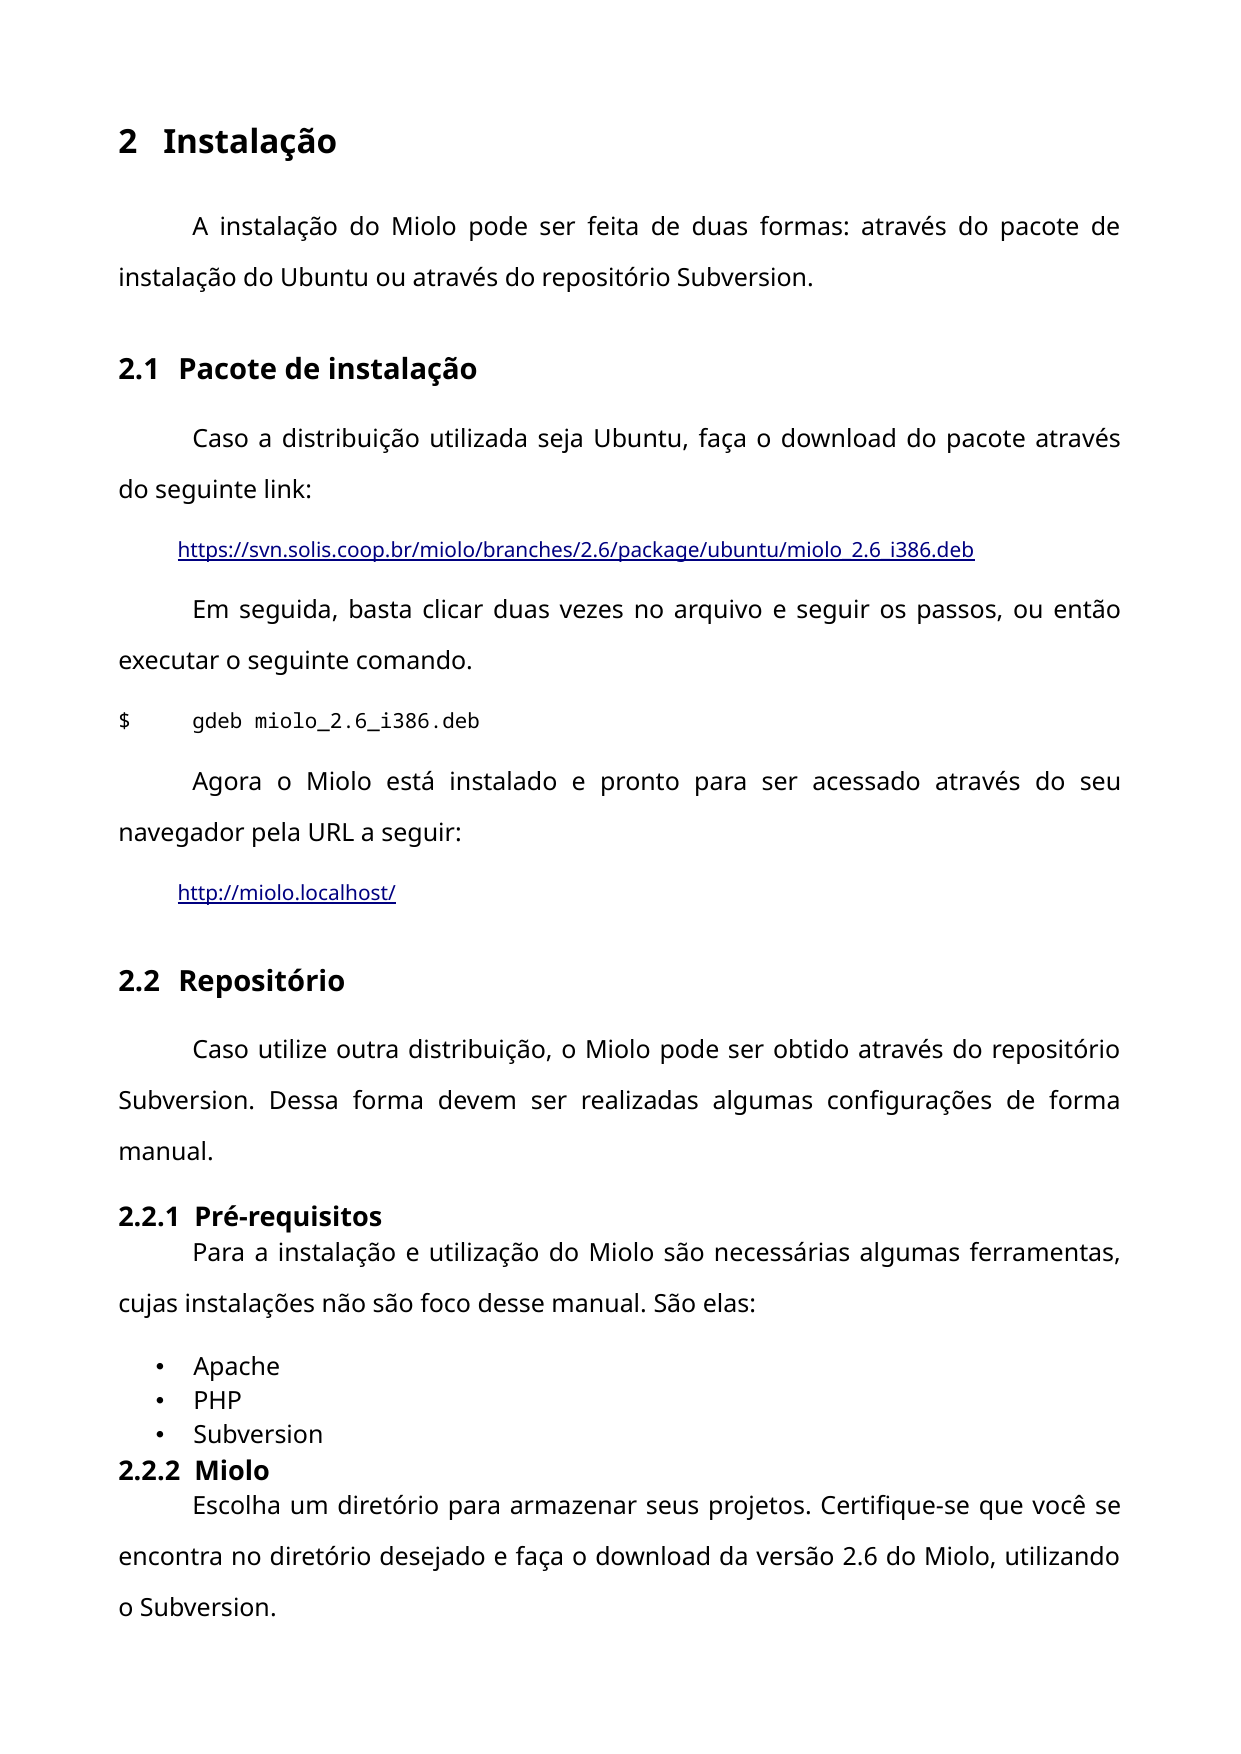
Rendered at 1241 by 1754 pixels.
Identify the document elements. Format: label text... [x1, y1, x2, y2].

text Para a instalação e utilização do Miolo são necessárias algumas ferramentas, cujas instalações não são foco desse manual. São elas: [118, 1234, 1122, 1319]
list gdeb miolo_2.6_i386.deb [118, 707, 1122, 735]
text https://svn.solis.coop.br/miolo/branches/2.6/package/ubuntu/miolo_2.6_i386.deb [177, 535, 1122, 563]
text Em seguida, basta clicar duas vezes no arquivo e seguir os passos, ou então executar o seguinte comando. [118, 592, 1122, 677]
text Caso a distribuição utilizada seja Ubuntu, faça o download do pacote através do seguinte link: [118, 421, 1122, 506]
text Agora o Miolo está instalado e pronto para ser acessado através do seu navegador pela URL a seguir: [118, 763, 1122, 848]
text A instalação do Miolo pode ser feita de duas formas: através do pacote de instalação do Ubuntu ou através do repositório Subversion. [118, 209, 1122, 294]
subtitle Miolo [118, 1451, 1122, 1488]
list Subversion [156, 1417, 1122, 1451]
subtitle Pré-requisitos [118, 1197, 1122, 1234]
list Apache [156, 1349, 1122, 1383]
subtitle Repositório [118, 960, 1122, 999]
text Escolha um diretório para armazenar seus projetos. Certifique-se que você se encontra no diretório desejado e faça o download da versão 2.6 do Miolo, utilizando o Subversion. [118, 1488, 1122, 1624]
subtitle Instalação [118, 118, 1122, 163]
subtitle Pacote de instalação [118, 348, 1122, 388]
text Caso utilize outra distribuição, o Miolo pode ser obtido através do repositório Subversion. Dessa forma devem ser realizadas algumas configurações de forma manual. [118, 1032, 1122, 1168]
list PHP [156, 1383, 1122, 1417]
text http://miolo.localhost/ [177, 878, 1122, 906]
